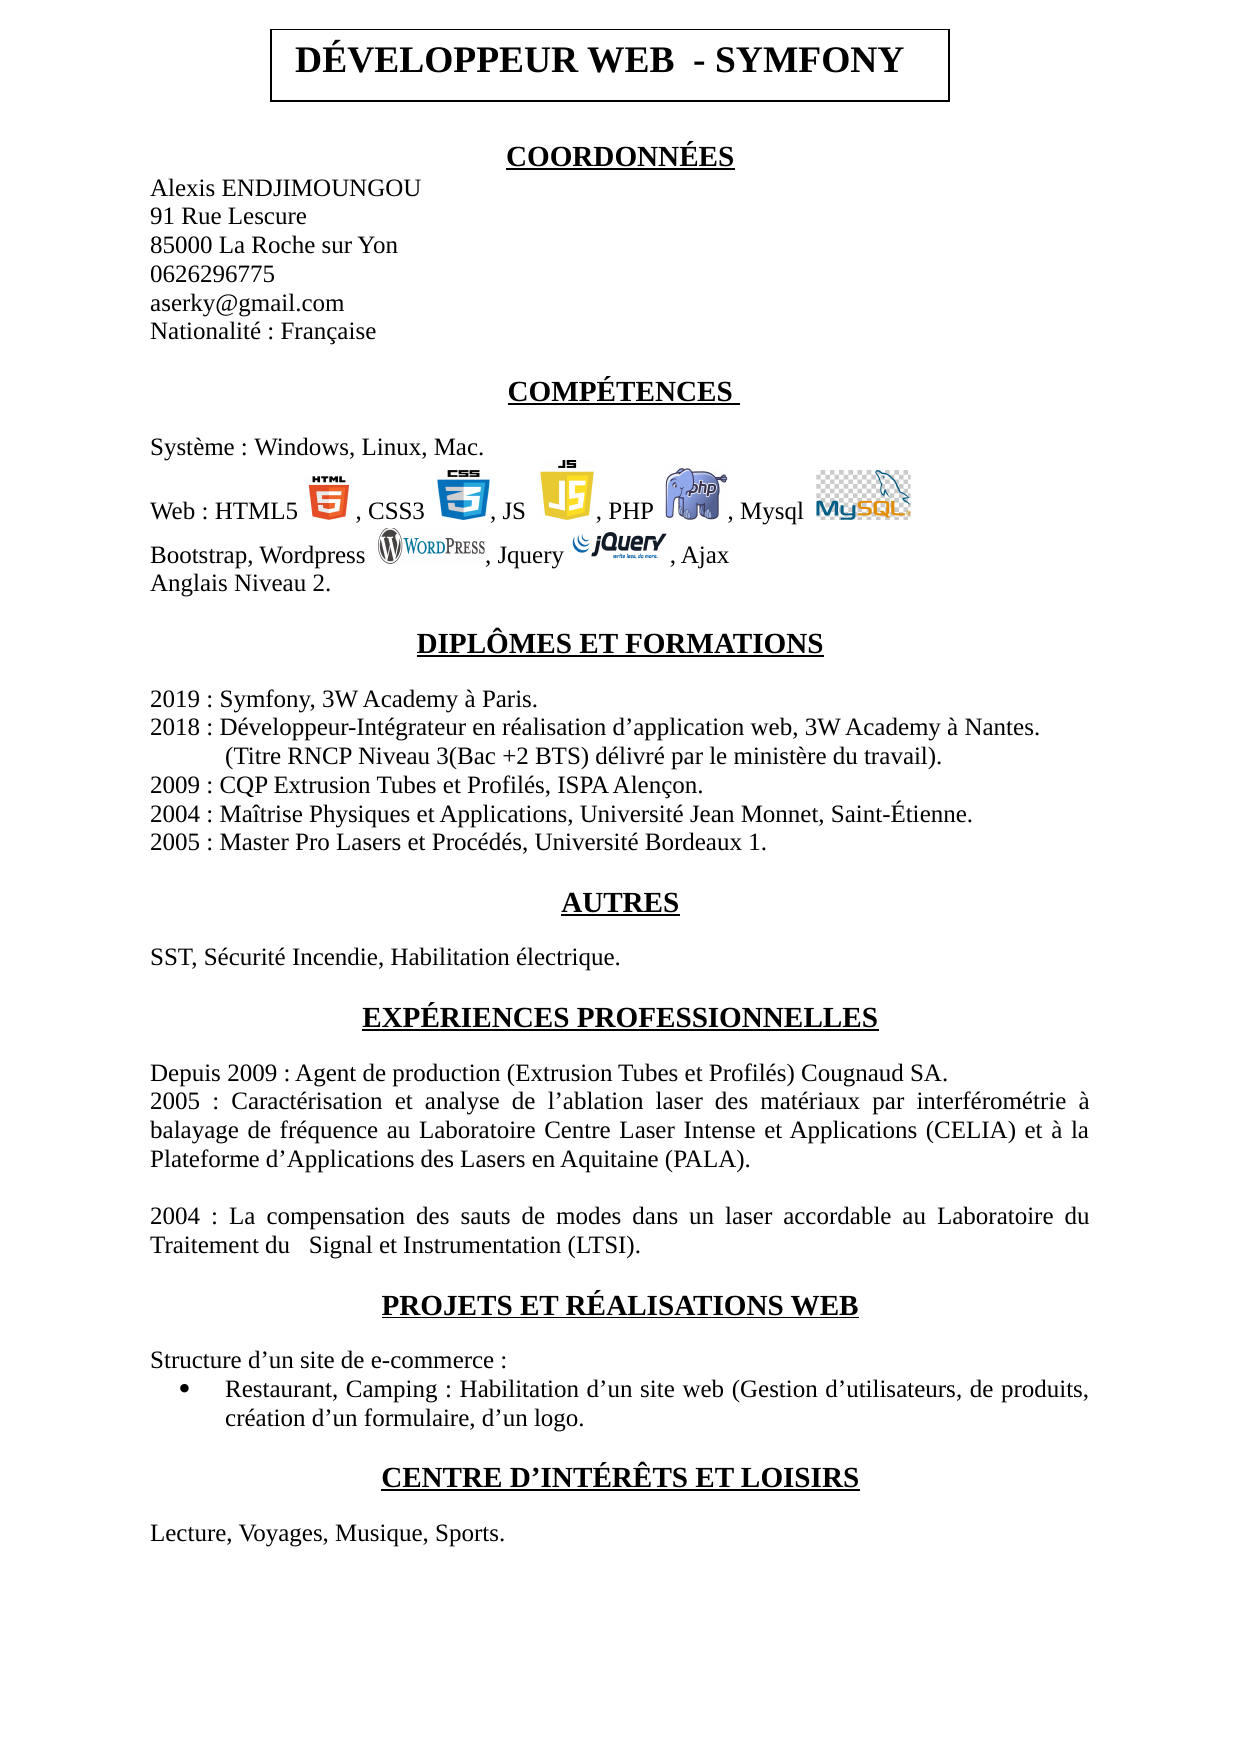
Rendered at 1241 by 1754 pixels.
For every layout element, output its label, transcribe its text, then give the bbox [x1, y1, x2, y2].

text Anglais Niveau 2. [150, 568, 1090, 597]
text 91 Rue Lescure [150, 201, 1090, 230]
text PROJETS ET RÉALISATIONS WEB [150, 1288, 1090, 1321]
picture [304, 476, 356, 520]
text Système : Windows, Linux, Mac. [150, 432, 1090, 460]
text 85000 La Roche sur Yon [150, 230, 1090, 259]
text 2005 : Master Pro Lasers et Procédés, Université Bordeaux 1. [150, 827, 1090, 856]
text (Titre RNCP Niveau 3(Bac +2 BTS) délivré par le ministère du travail). [150, 741, 1090, 770]
text Depuis 2009 : Agent de production (Extrusion Tubes et Profilés) Cougnaud SA. [150, 1058, 1090, 1086]
text DIPLÔMES ET FORMATIONS [150, 626, 1090, 659]
text 2005 : Caractérisation et analyse de l’ablation laser des matériaux par interférométrie à balayage de fréquence au Laboratoire Centre Laser Intense et Applications (CELIA) et à la Plateforme d’Applications des Lasers en Aquitaine (PALA). [150, 1086, 1090, 1173]
text 2004 : Maîtrise Physiques et Applications, Université Jean Monnet, Saint-Étienne. [150, 799, 1090, 827]
text AUTRES [150, 885, 1090, 918]
text COORDONNÉES [150, 139, 1090, 173]
text 2019 : Symfony, 3W Academy à Paris. [150, 684, 1090, 712]
text aserky@gmail.com [150, 288, 1090, 316]
text Bootstrap, Wordpress , Jquery , Ajax [150, 525, 1090, 568]
picture [665, 467, 728, 520]
picture [570, 524, 670, 564]
text 2009 : CQP Extrusion Tubes et Profilés, ISPA Alençon. [150, 770, 1090, 799]
text SST, Sécurité Incendie, Habilitation électrique. [150, 942, 1090, 971]
text 0626296775 [150, 259, 1090, 288]
text EXPÉRIENCES PROFESSIONNELLES [150, 1000, 1090, 1033]
text Structure d’un site de e-commerce : [150, 1345, 1090, 1374]
text Alexis ENDJIMOUNGOU [150, 173, 1090, 201]
text 2004 : La compensation des sauts de modes dans un laser accordable au Laboratoire du Traitement du Signal et Instrumentation (LTSI). [150, 1201, 1090, 1259]
list CENTRE D’INTÉRÊTS ET LOISIRS [150, 1460, 1090, 1494]
text DÉVELOPPEUR WEB - SYMFONY [276, 38, 944, 81]
list Lecture, Voyages, Musique, Sports. [150, 1518, 1090, 1547]
text COMPÉTENCES [150, 374, 1090, 407]
picture [437, 470, 490, 520]
list Restaurant, Camping : Habilitation d’un site web (Gestion d’utilisateurs, de produits, création d’un formulaire, d’un logo. [180, 1374, 1090, 1431]
picture [538, 460, 596, 520]
text 2018 : Développeur-Intégrateur en réalisation d’application web, 3W Academy à Nantes. [150, 712, 1090, 741]
text Nationalité : Française [150, 316, 1090, 345]
text Web : HTML5 , CSS3 , JS , PHP , Mysql [150, 460, 1090, 525]
picture [378, 528, 485, 564]
picture [816, 470, 911, 520]
